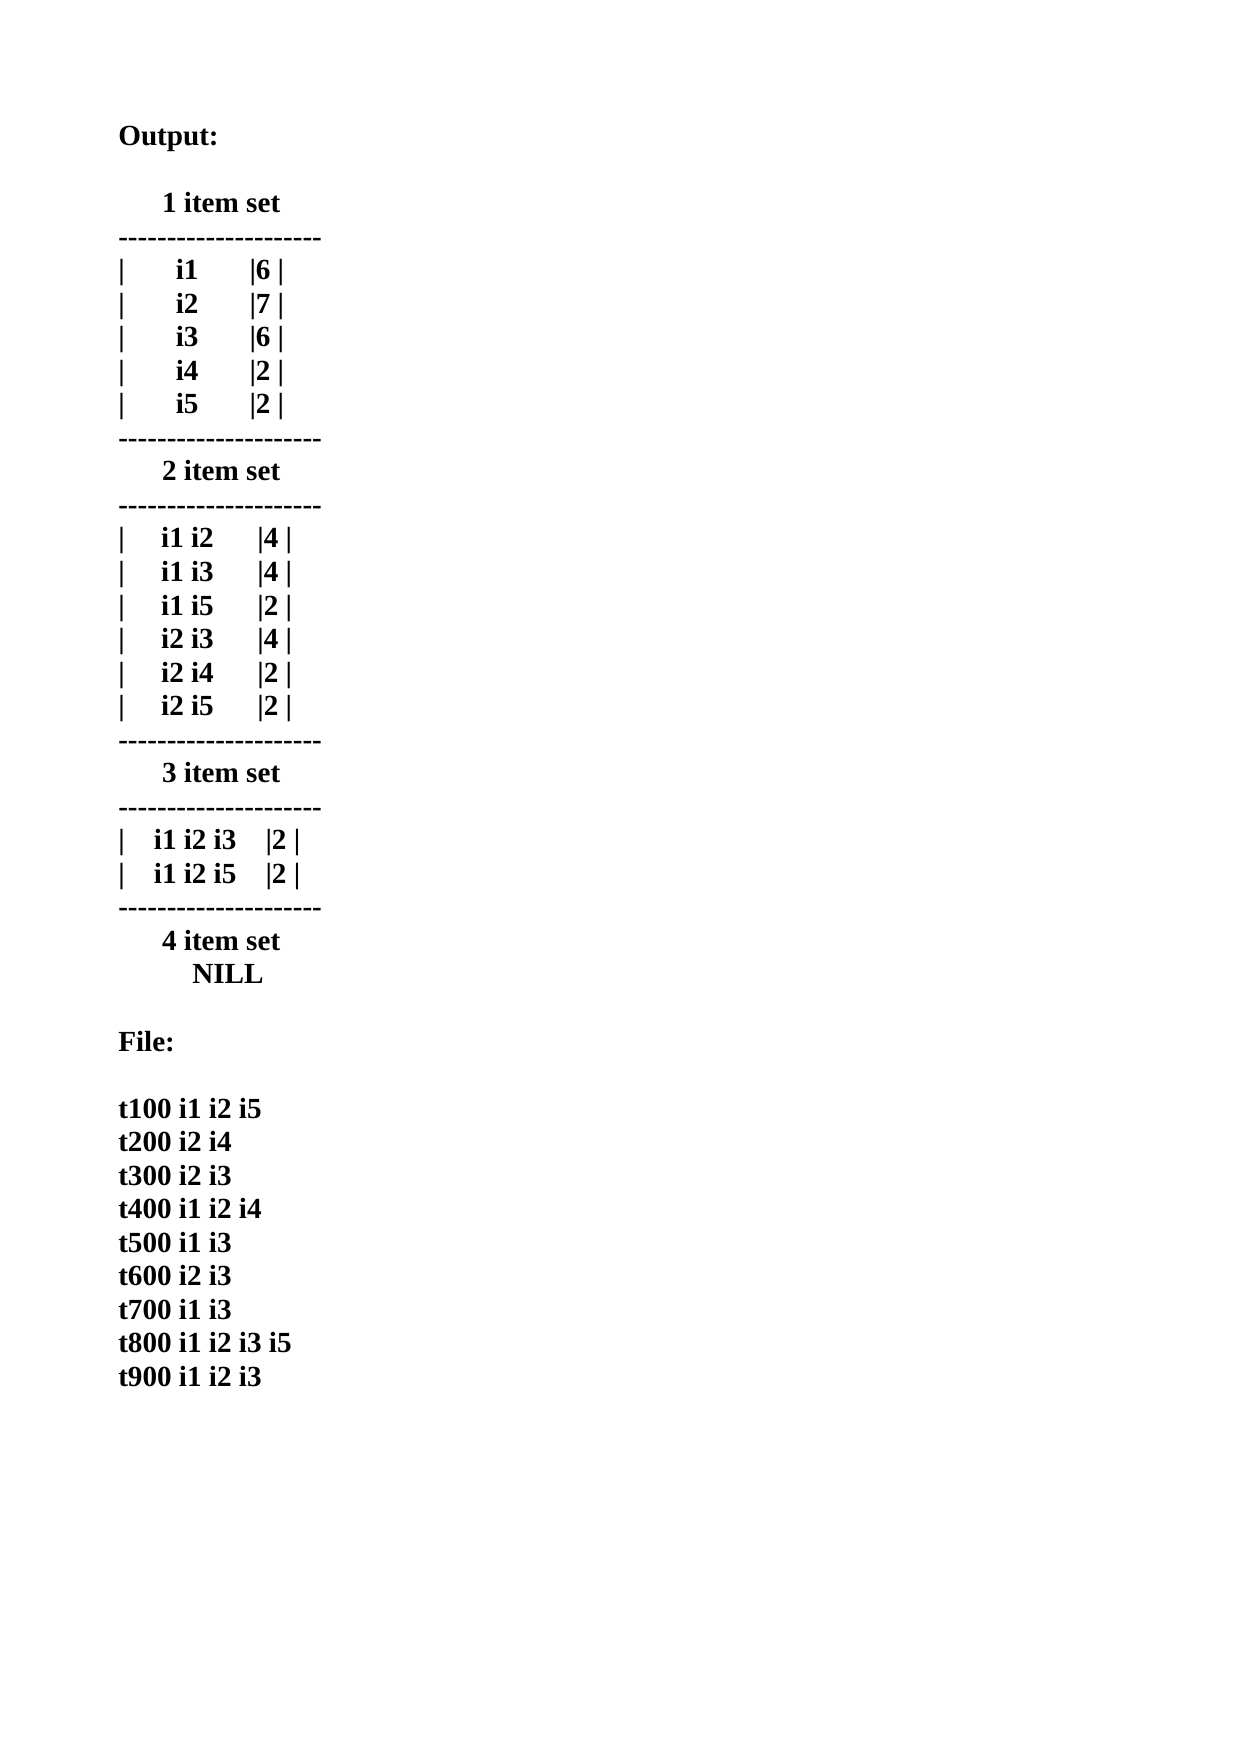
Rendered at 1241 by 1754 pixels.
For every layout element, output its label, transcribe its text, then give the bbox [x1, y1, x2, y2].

text | i1 i2 i3 |2 | [118, 822, 1122, 856]
text t300 i2 i3 [118, 1158, 1122, 1191]
text t200 i2 i4 [118, 1124, 1122, 1158]
text --------------------- [118, 487, 1122, 521]
text t100 i1 i2 i5 [118, 1091, 1122, 1124]
text t900 i1 i2 i3 [118, 1359, 1122, 1393]
text t700 i1 i3 [118, 1292, 1122, 1326]
text 3 item set [118, 755, 1122, 789]
text 2 item set [118, 453, 1122, 487]
text t500 i1 i3 [118, 1225, 1122, 1258]
text | i3 |6 | [118, 319, 1122, 353]
text | i5 |2 | [118, 386, 1122, 420]
text --------------------- [118, 420, 1122, 453]
text --------------------- [118, 219, 1122, 252]
text | i2 i5 |2 | [118, 688, 1122, 722]
text Output: [118, 118, 1122, 152]
text 4 item set [118, 923, 1122, 957]
text | i2 |7 | [118, 286, 1122, 319]
text | i4 |2 | [118, 353, 1122, 386]
text t600 i2 i3 [118, 1258, 1122, 1292]
text 1 item set [118, 185, 1122, 219]
text | i1 i2 i5 |2 | [118, 856, 1122, 889]
text File: [118, 1024, 1122, 1057]
text --------------------- [118, 789, 1122, 822]
text | i2 i3 |4 | [118, 621, 1122, 655]
text | i1 i3 |4 | [118, 554, 1122, 588]
text | i1 |6 | [118, 252, 1122, 286]
text t400 i1 i2 i4 [118, 1191, 1122, 1225]
text | i1 i2 |4 | [118, 521, 1122, 554]
text --------------------- [118, 722, 1122, 755]
text NILL [118, 957, 1122, 990]
text | i2 i4 |2 | [118, 655, 1122, 688]
text --------------------- [118, 889, 1122, 923]
text | i1 i5 |2 | [118, 588, 1122, 621]
text t800 i1 i2 i3 i5 [118, 1326, 1122, 1359]
